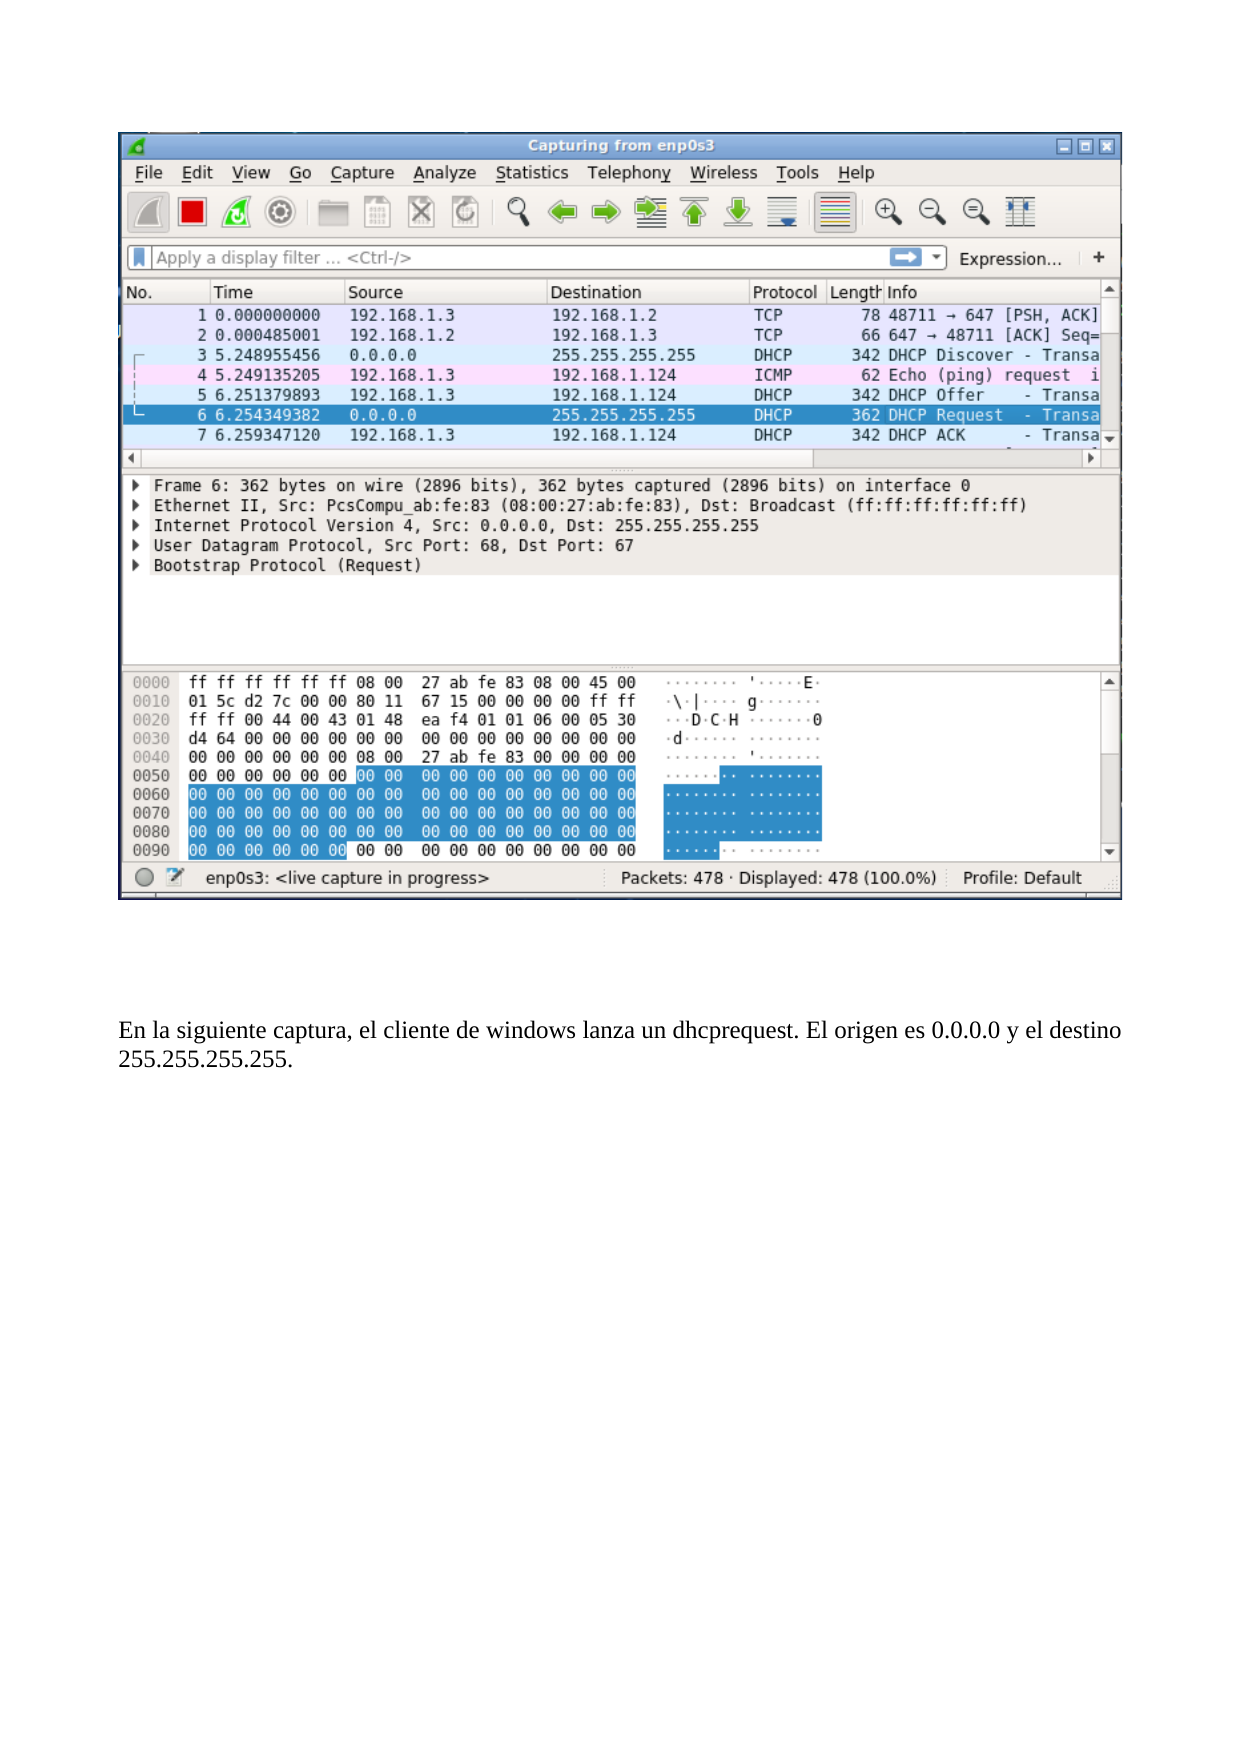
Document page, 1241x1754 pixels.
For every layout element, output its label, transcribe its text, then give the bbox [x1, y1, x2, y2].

text En la siguiente captura, el cliente de windows lanza un dhcprequest. El origen es 0.0.0.0 y el destino 255.255.255.255. [118, 1015, 1122, 1072]
picture [118, 132, 1123, 900]
